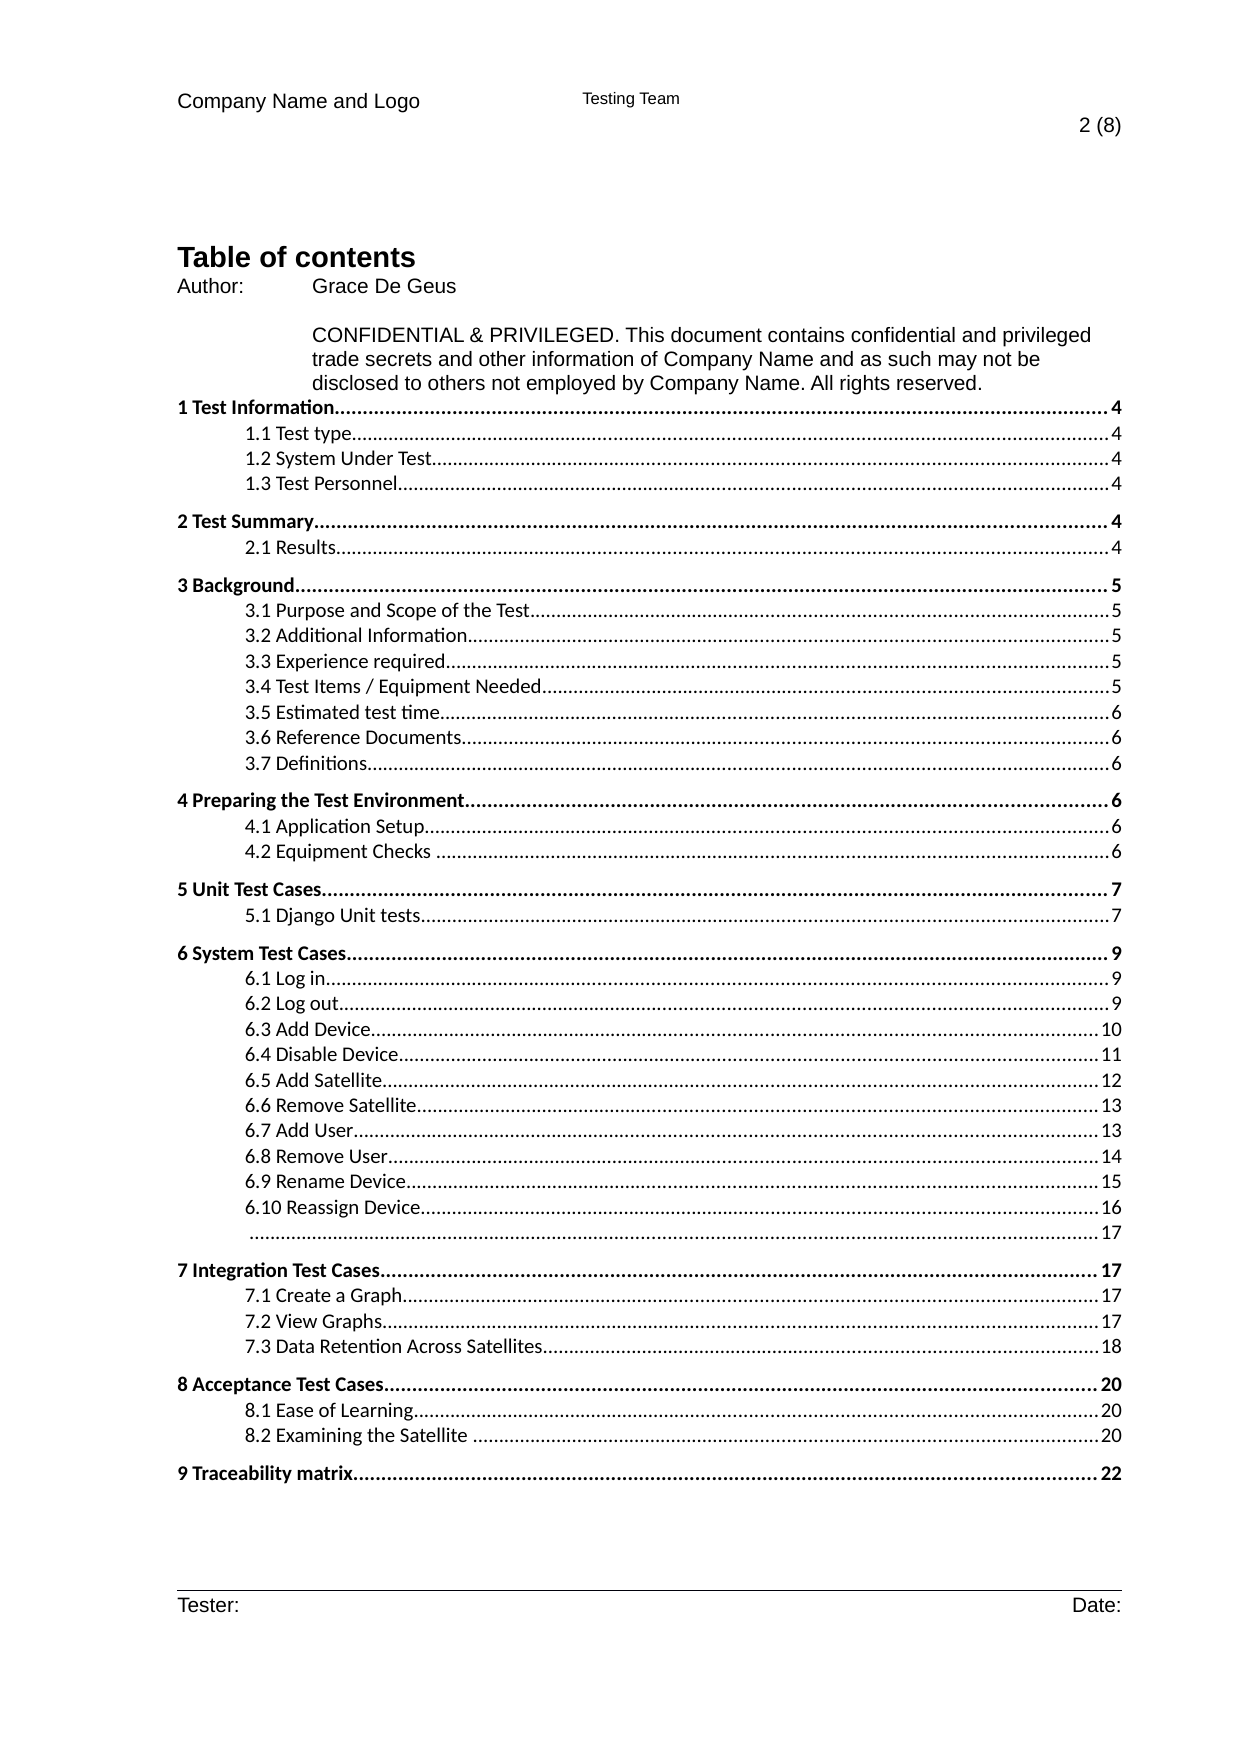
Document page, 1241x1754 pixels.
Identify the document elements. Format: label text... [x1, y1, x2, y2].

text 4.1 Application Setup 6 [244, 813, 1122, 838]
text 6.8 Remove User 14 [244, 1143, 1122, 1168]
text 6.4 Disable Device 11 [244, 1041, 1122, 1067]
text 1.2 System Under Test 4 [244, 445, 1122, 471]
text Author: Grace De Geus [177, 273, 1121, 297]
subtitle [177, 297, 1121, 322]
text Confidentiality: CONFIDENTIAL & PRIVILEGED. This document contains confidential and privileged trade secrets and other information of Company Name and as such may not be disclosed to others not employed by Company Name. All rights reserved. [177, 322, 1121, 394]
text 6 System Test Cases 9 [177, 940, 1122, 965]
text 1.3 Test Personnel 4 [244, 471, 1122, 496]
text 8 Acceptance Test Cases 20 [177, 1371, 1122, 1397]
text 6.10 Reassign Device 16 [244, 1194, 1122, 1219]
text 6.5 Add Satellite 12 [244, 1067, 1122, 1092]
text 4.2 Equipment Checks 6 [244, 838, 1122, 864]
text 8.2 Examining the Satellite 20 [244, 1422, 1122, 1448]
text 6.6 Remove Satellite 13 [244, 1092, 1122, 1118]
text 3.4 Test Items / Equipment Needed 5 [244, 673, 1122, 699]
text 3.2 Additional Information 5 [244, 623, 1122, 648]
text 3 Background 5 [177, 572, 1122, 597]
text 5.1 Django Unit tests 7 [244, 902, 1122, 927]
text 5 Unit Test Cases 7 [177, 876, 1122, 902]
subtitle Table of contents [177, 240, 1122, 273]
text 6.7 Add User 13 [244, 1118, 1122, 1143]
text 2.1 Results 4 [244, 534, 1122, 559]
text 17 [244, 1219, 1122, 1245]
text 1.1 Test type 4 [244, 420, 1122, 445]
text 3.7 Definitions 6 [244, 750, 1122, 775]
text 7.3 Data Retention Across Satellites 18 [244, 1333, 1122, 1359]
text 6.1 Log in 9 [244, 965, 1122, 991]
text 7 Integration Test Cases 17 [177, 1257, 1122, 1283]
text 7.1 Create a Graph 17 [244, 1283, 1122, 1308]
text 4 Preparing the Test Environment 6 [177, 788, 1122, 813]
text 7.2 View Graphs 17 [244, 1308, 1122, 1333]
text 6.3 Add Device 10 [244, 1016, 1122, 1041]
text 6.9 Rename Device 15 [244, 1168, 1122, 1194]
text 6.2 Log out 9 [244, 991, 1122, 1016]
text 3.5 Estimated test time 6 [244, 699, 1122, 724]
text 9 Traceability matrix 22 [177, 1460, 1122, 1486]
text 3.6 Reference Documents 6 [244, 724, 1122, 750]
text 1 Test Information 4 [177, 298, 1122, 420]
text 3.1 Purpose and Scope of the Test 5 [244, 597, 1122, 623]
text 2 Test Summary 4 [177, 508, 1122, 534]
text 8.1 Ease of Learning 20 [244, 1397, 1122, 1422]
text 3.3 Experience required 5 [244, 648, 1122, 673]
